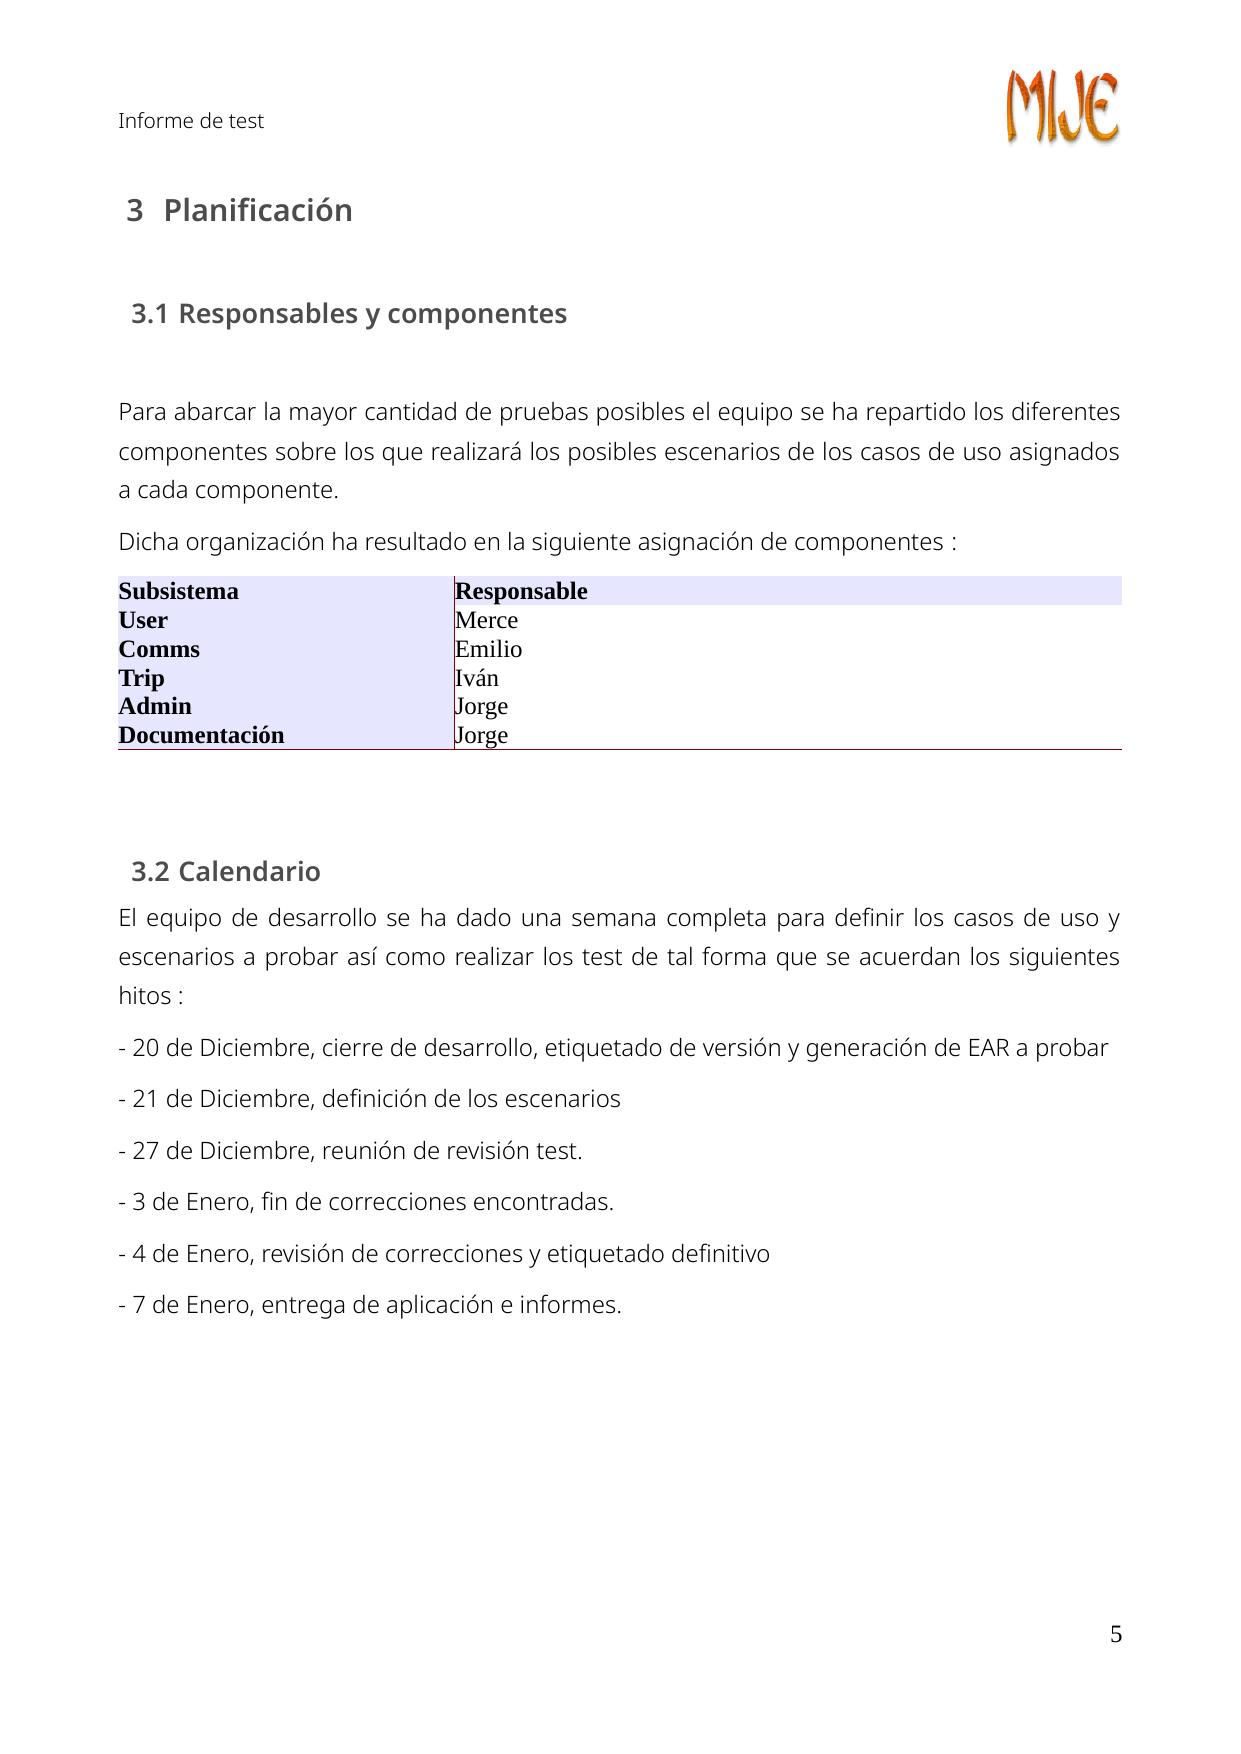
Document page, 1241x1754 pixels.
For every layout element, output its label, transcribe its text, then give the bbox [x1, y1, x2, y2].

table_cell Jorge [455, 720, 1122, 749]
text - 4 de Enero, revisión de correcciones y etiquetado definitivo [118, 1237, 1122, 1269]
text - 27 de Diciembre, reunión de revisión test. [118, 1134, 1122, 1166]
text El equipo de desarrollo se ha dado una semana completa para definir los casos de uso y escenarios a probar así como realizar los test de tal forma que se acuerdan los siguientes hitos : [118, 901, 1122, 1012]
table_cell Merce [455, 605, 1122, 634]
text - 20 de Diciembre, cierre de desarrollo, etiquetado de versión y generación de EAR a probar [118, 1031, 1122, 1063]
table_cell Admin [118, 691, 454, 720]
subtitle Responsables y componentes [124, 295, 1122, 332]
text Para abarcar la mayor cantidad de pruebas posibles el equipo se ha repartido los diferentes componentes sobre los que realizará los posibles escenarios de los casos de uso asignados a cada componente. [118, 395, 1122, 506]
table_cell User [118, 605, 454, 634]
table_cell Iván [455, 663, 1122, 691]
picture [1002, 60, 1123, 153]
table_header Responsable [455, 576, 1122, 605]
table_cell Emilio [455, 634, 1122, 663]
subtitle Planificación [118, 189, 1122, 231]
table_cell Documentación [118, 720, 454, 749]
table_cell Jorge [455, 691, 1122, 720]
text - 3 de Enero, fin de correcciones encontradas. [118, 1185, 1122, 1218]
text - 7 de Enero, entrega de aplicación e informes. [118, 1288, 1122, 1321]
text - 21 de Diciembre, definición de los escenarios [118, 1082, 1122, 1115]
table_cell Comms [118, 634, 454, 663]
table_cell Trip [118, 663, 454, 691]
subtitle Calendario [124, 852, 1122, 889]
table_header Subsistema [118, 576, 454, 605]
text Dicha organización ha resultado en la siguiente asignación de componentes : [118, 525, 1122, 557]
